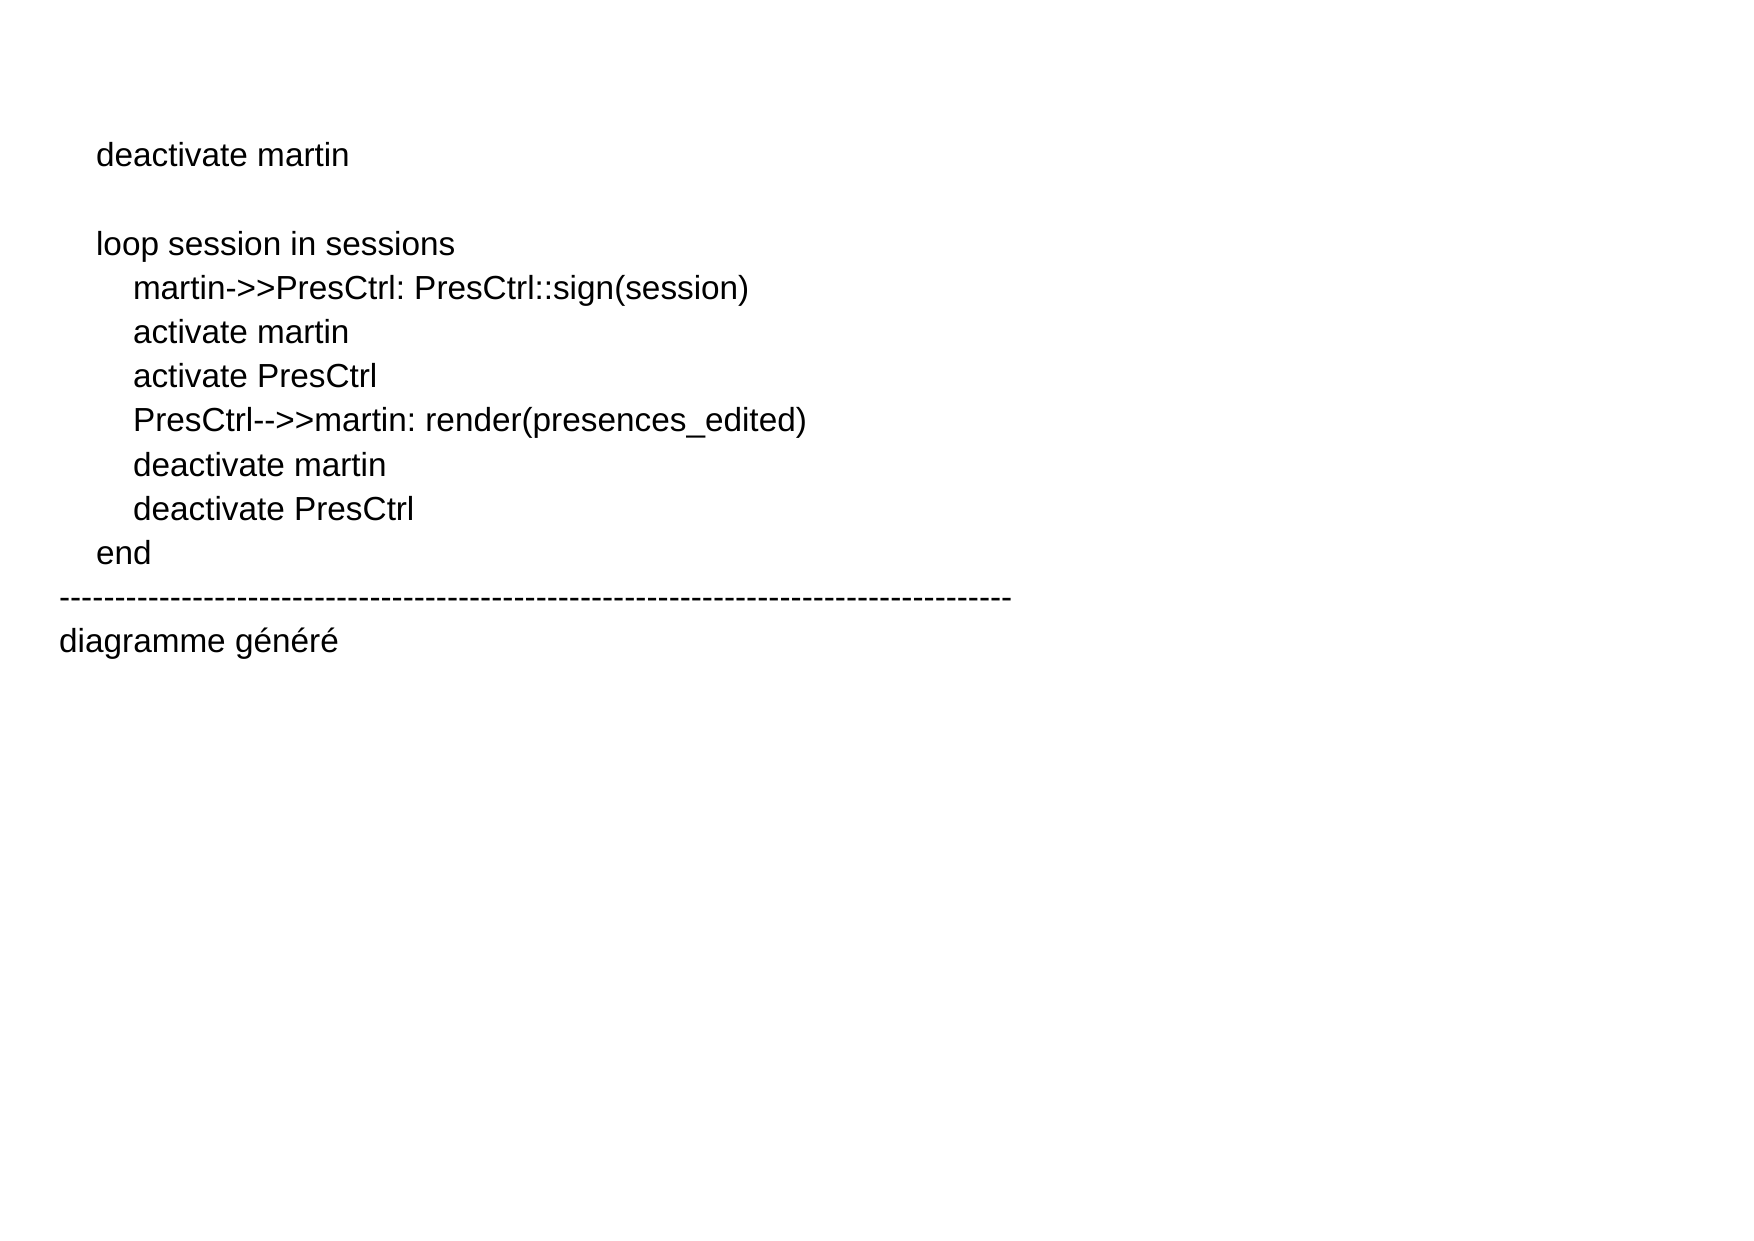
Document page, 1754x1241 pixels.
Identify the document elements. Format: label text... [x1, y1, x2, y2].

text activate martin [59, 312, 1695, 351]
text -------------------------------------------------------------------------------------- [59, 577, 1695, 616]
text deactivate martin [59, 135, 1695, 174]
text end [59, 533, 1695, 571]
text activate PresCtrl [59, 356, 1695, 395]
text martin->>PresCtrl: PresCtrl::sign(session) [59, 268, 1695, 306]
text loop session in sessions [59, 224, 1695, 262]
text deactivate PresCtrl [59, 489, 1695, 527]
text deactivate martin [59, 444, 1695, 483]
text diagramme généré [59, 621, 1695, 660]
text PresCtrl-->>martin: render(presences_edited) [59, 400, 1695, 439]
